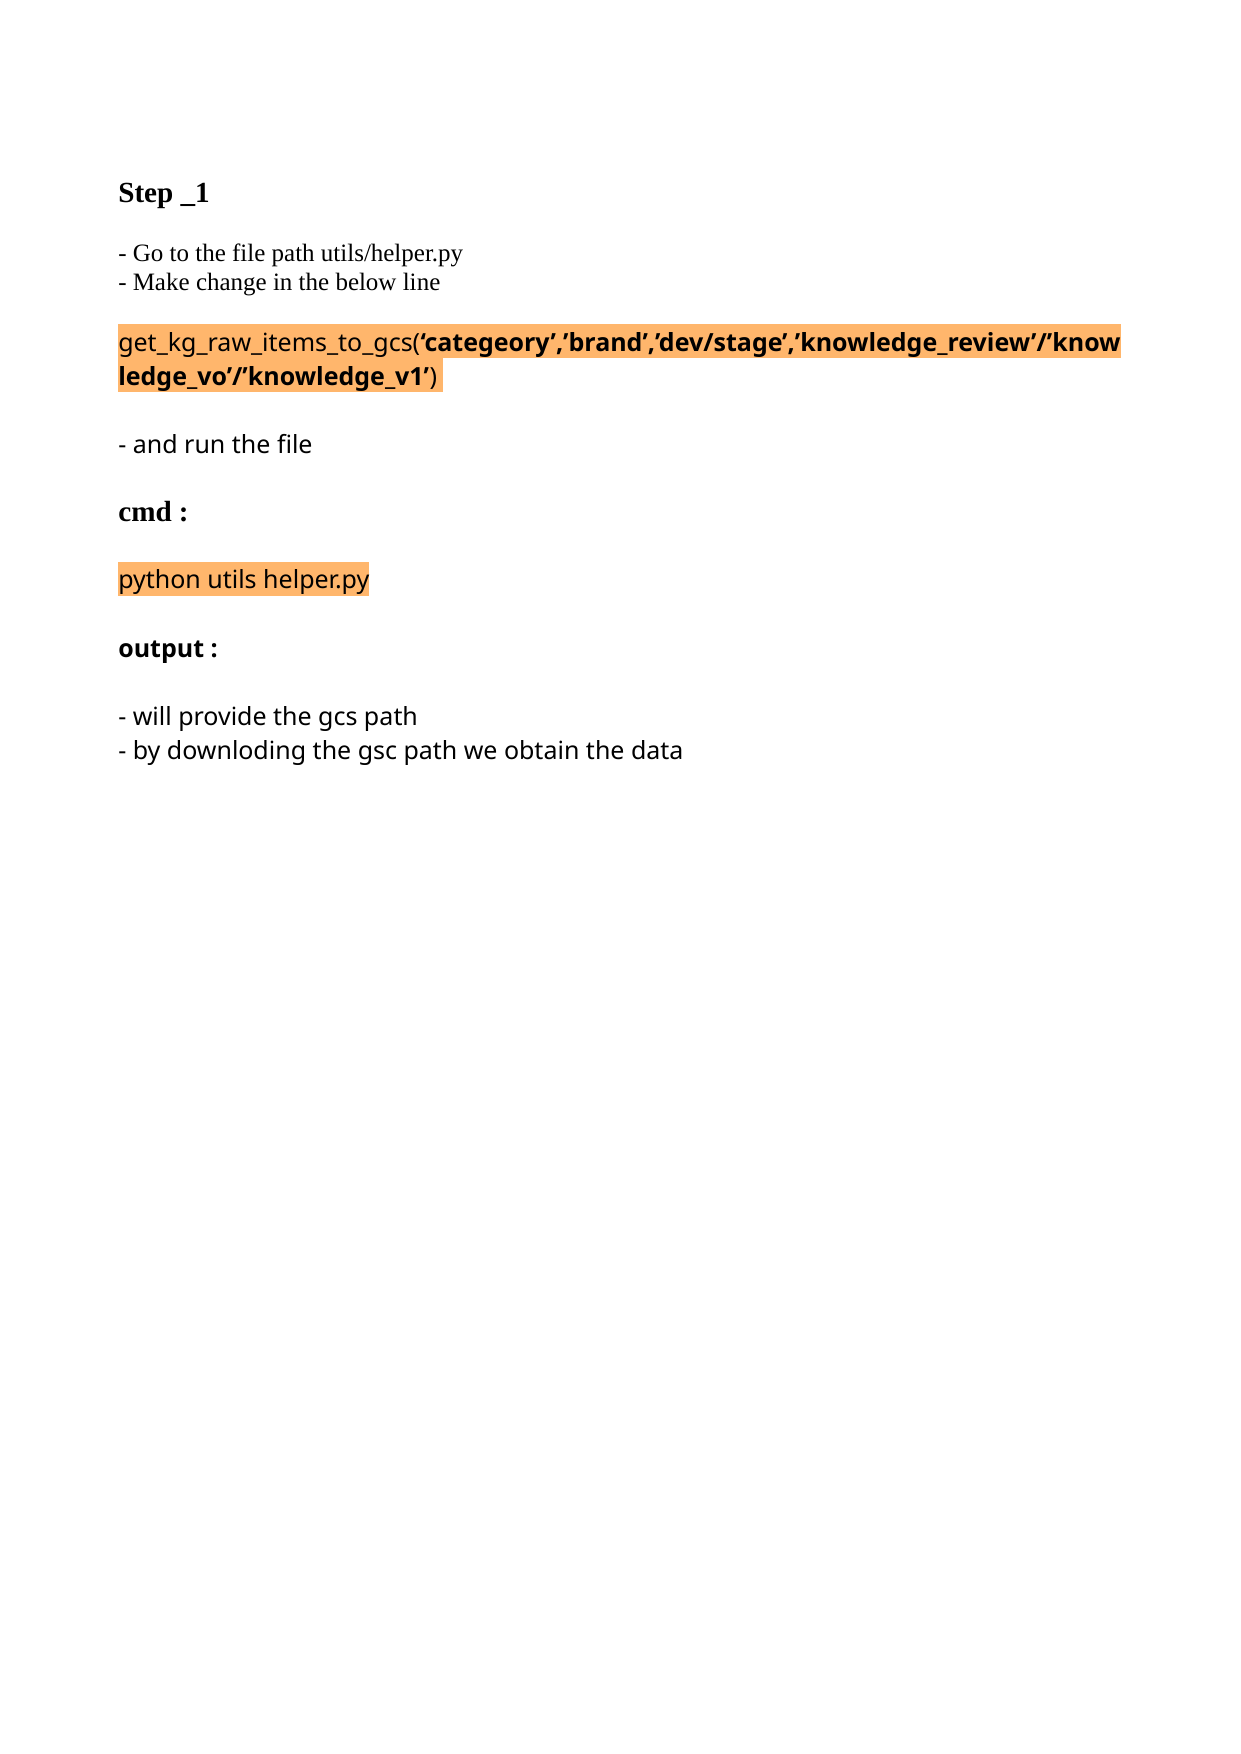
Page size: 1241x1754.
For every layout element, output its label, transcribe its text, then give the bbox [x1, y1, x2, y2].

text - Make change in the below line [118, 267, 1122, 295]
text output : [118, 630, 1122, 664]
text - by downloding the gsc path we obtain the data [118, 732, 1122, 766]
text - and run the file [118, 426, 1122, 460]
text - Go to the file path utils/helper.py [118, 238, 1122, 267]
text python utils helper.py [118, 562, 1122, 596]
text Step _1 [118, 176, 1122, 209]
text - will provide the gcs path [118, 698, 1122, 732]
text get_kg_raw_items_to_gcs(‘categeory’,’brand’,’dev/stage’,’knowledge_review’/’knowledge_vo’/’knowledge_v1’) [118, 295, 1122, 392]
text cmd : [118, 494, 1122, 528]
